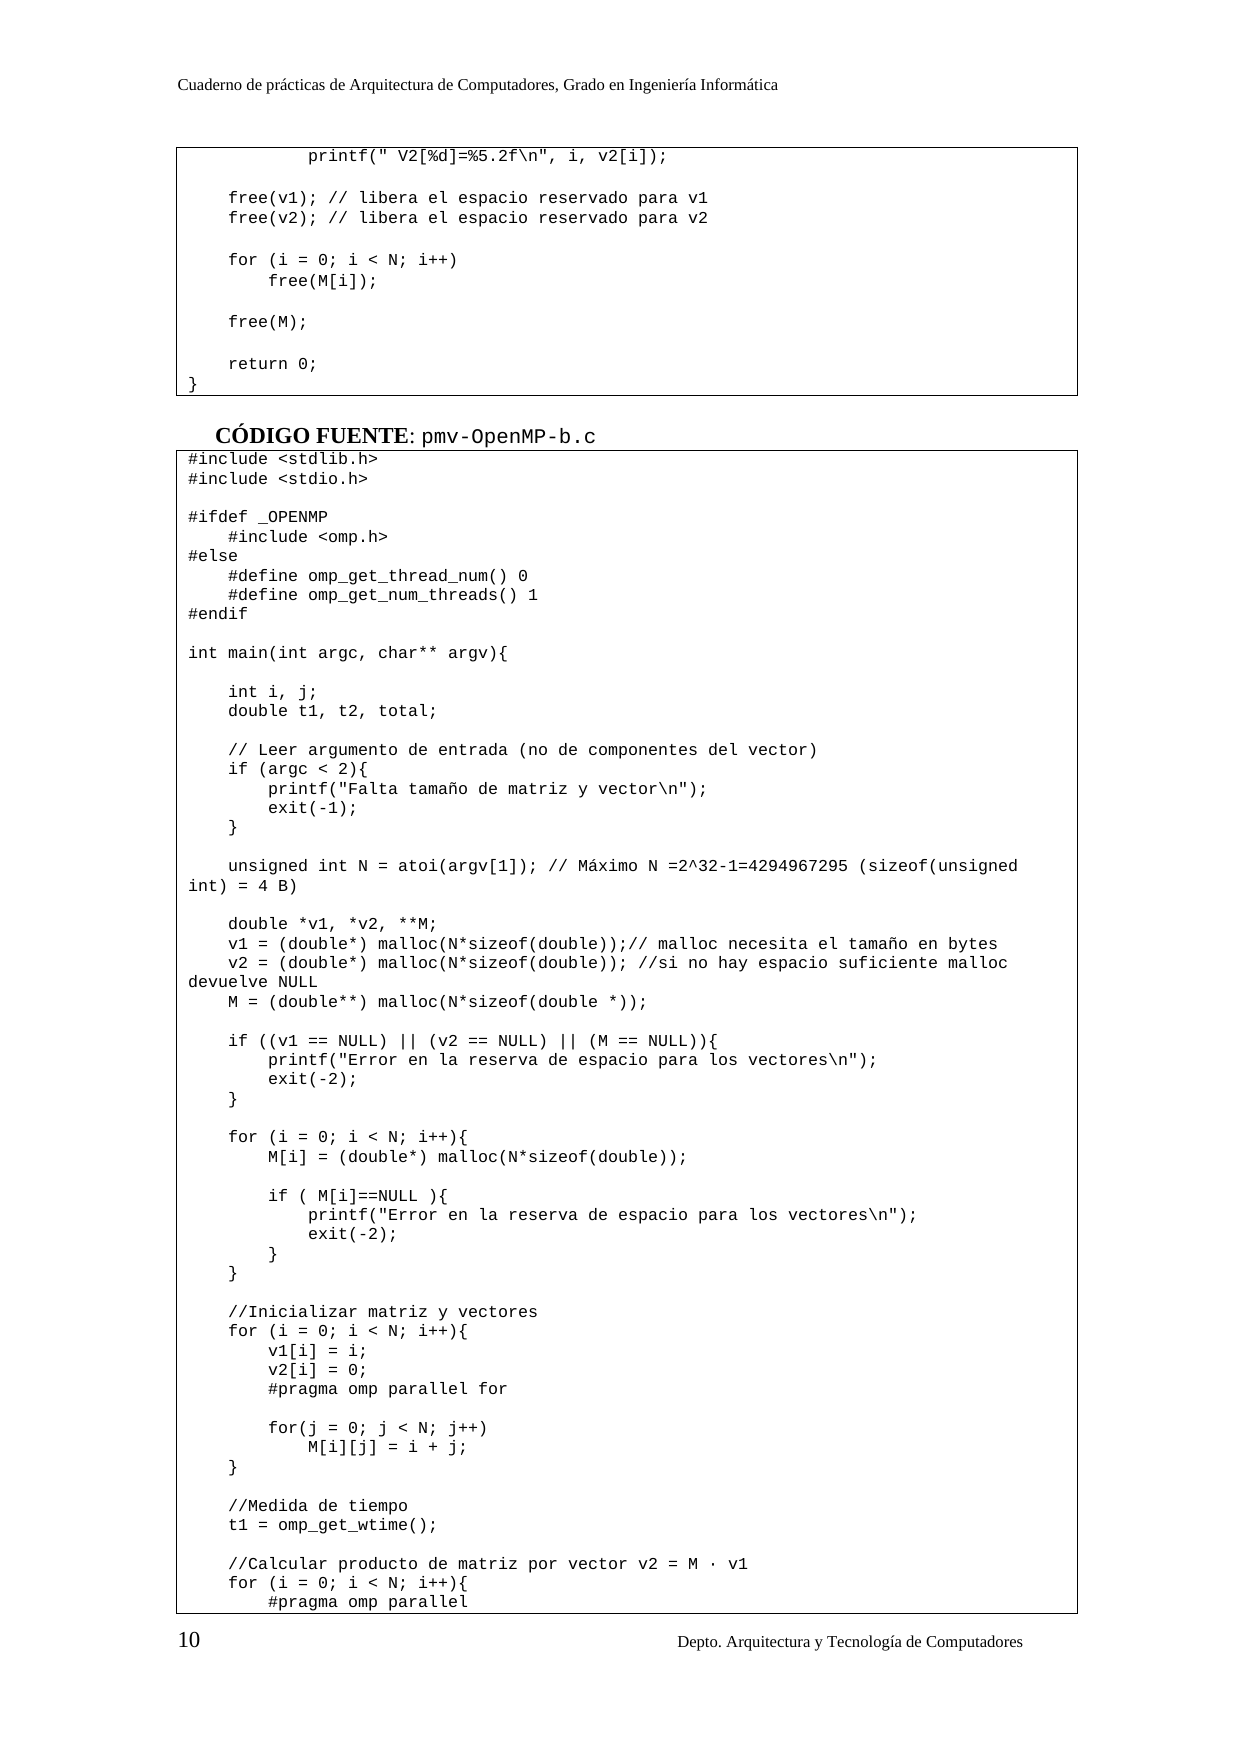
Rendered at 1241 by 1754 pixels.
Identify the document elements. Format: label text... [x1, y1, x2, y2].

text CÓDIGO FUENTE: pmv-OpenMP-b.c [215, 422, 1063, 450]
table_header printf(" V2[%d]=%5.2f\n", i, v2[i]); free(v1); // libera el espacio reservado para v1 free(v2); // libera el espacio reservado para v2 for (i = 0; i < N; i++) free(M[i]); free(M); return 0; } [177, 148, 1077, 395]
table_header #include <stdlib.h> #include <stdio.h> #ifdef _OPENMP #include <omp.h> #else #define omp_get_thread_num() 0 #define omp_get_num_threads() 1 #endif int main(int argc, char** argv){ int i, j; double t1, t2, total; // Leer argumento de entrada (no de componentes del vector) if (argc < 2){ printf("Falta tamaño de matriz y vector\n"); exit(-1); } unsigned int N = atoi(argv[1]); // Máximo N =2^32-1=4294967295 (sizeof(unsigned int) = 4 B) double *v1, *v2, **M; v1 = (double*) malloc(N*sizeof(double));// malloc necesita el tamaño en bytes v2 = (double*) malloc(N*sizeof(double)); //si no hay espacio suficiente malloc devuelve NULL M = (double**) malloc(N*sizeof(double *)); if ((v1 == NULL) || (v2 == NULL) || (M == NULL)){ printf("Error en la reserva de espacio para los vectores\n"); exit(-2); } for (i = 0; i < N; i++){ M[i] = (double*) malloc(N*sizeof(double)); if ( M[i]==NULL ){ printf("Error en la reserva de espacio para los vectores\n"); exit(-2); } } //Inicializar matriz y vectores for (i = 0; i < N; i++){ v1[i] = i; v2[i] = 0; #pragma omp parallel for for(j = 0; j < N; j++) M[i][j] = i + j; } //Medida de tiempo t1 = omp_get_wtime(); //Calcular producto de matriz por vector v2 = M · v1 for (i = 0; i < N; i++){ #pragma omp parallel [177, 451, 1077, 1613]
